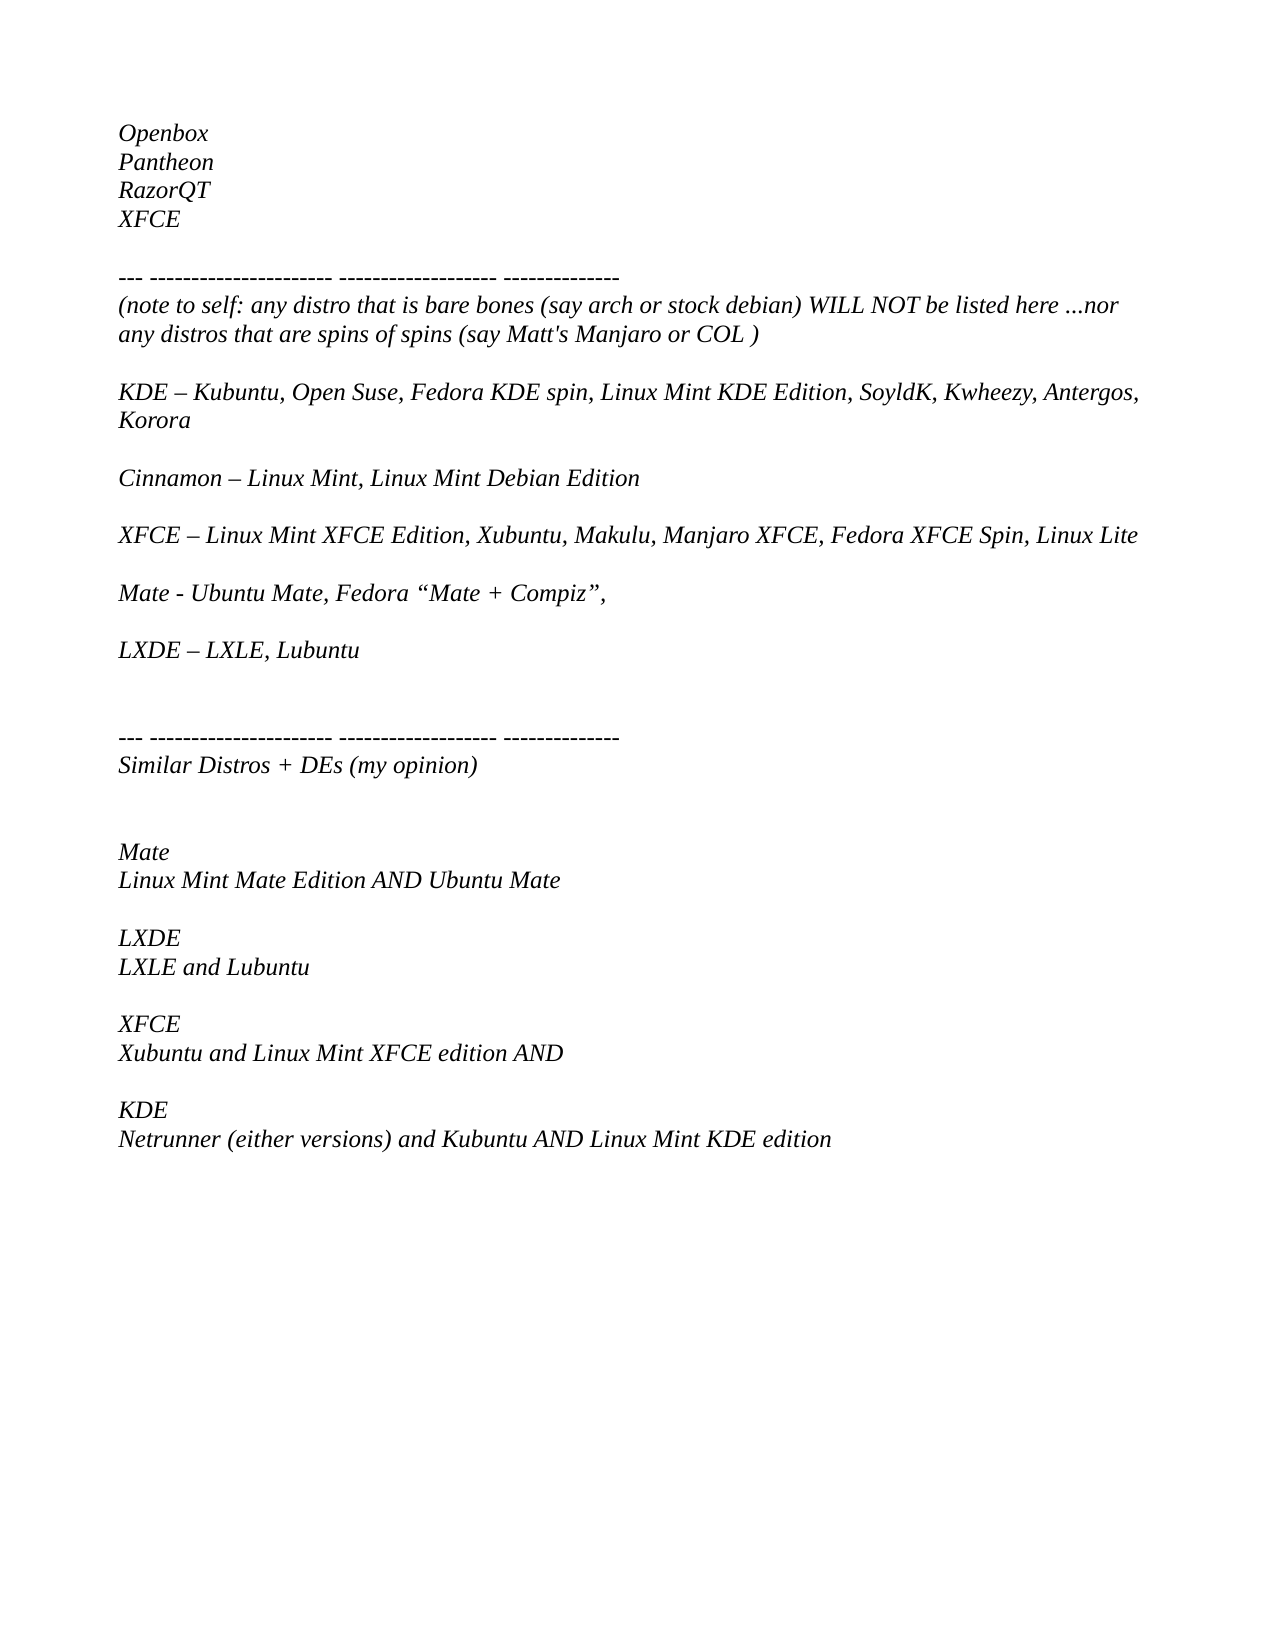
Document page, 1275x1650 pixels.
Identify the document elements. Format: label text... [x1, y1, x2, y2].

text --- ---------------------- ------------------- -------------- [118, 262, 1157, 291]
text Xubuntu and Linux Mint XFCE edition AND [118, 1038, 1157, 1067]
text Openbox [118, 118, 1157, 147]
text Netrunner (either versions) and Kubuntu AND Linux Mint KDE edition [118, 1124, 1157, 1153]
text XFCE – Linux Mint XFCE Edition, Xubuntu, Makulu, Manjaro XFCE, Fedora XFCE Spin, Linux Lite [118, 521, 1157, 549]
text Mate - Ubuntu Mate, Fedora “Mate + Compiz”, [118, 578, 1157, 607]
text Similar Distros + DEs (my opinion) [118, 751, 1157, 779]
text (note to self: any distro that is bare bones (say arch or stock debian) WILL NOT be listed here ...nor any distros that are spins of spins (say Matt's Manjaro or COL ) [118, 291, 1157, 348]
text LXDE – LXLE, Lubuntu [118, 636, 1157, 664]
text KDE [118, 1096, 1157, 1124]
text Linux Mint Mate Edition AND Ubuntu Mate [118, 866, 1157, 894]
text RazorQT [118, 176, 1157, 204]
text XFCE [118, 204, 1157, 233]
text LXLE and Lubuntu [118, 952, 1157, 981]
text KDE – Kubuntu, Open Suse, Fedora KDE spin, Linux Mint KDE Edition, SoyldK, Kwheezy, Antergos, Korora [118, 377, 1157, 434]
text Cinnamon – Linux Mint, Linux Mint Debian Edition [118, 463, 1157, 492]
text Mate [118, 837, 1157, 866]
text --- ---------------------- ------------------- -------------- [118, 722, 1157, 751]
text LXDE [118, 923, 1157, 952]
text Pantheon [118, 147, 1157, 176]
text XFCE [118, 1009, 1157, 1038]
